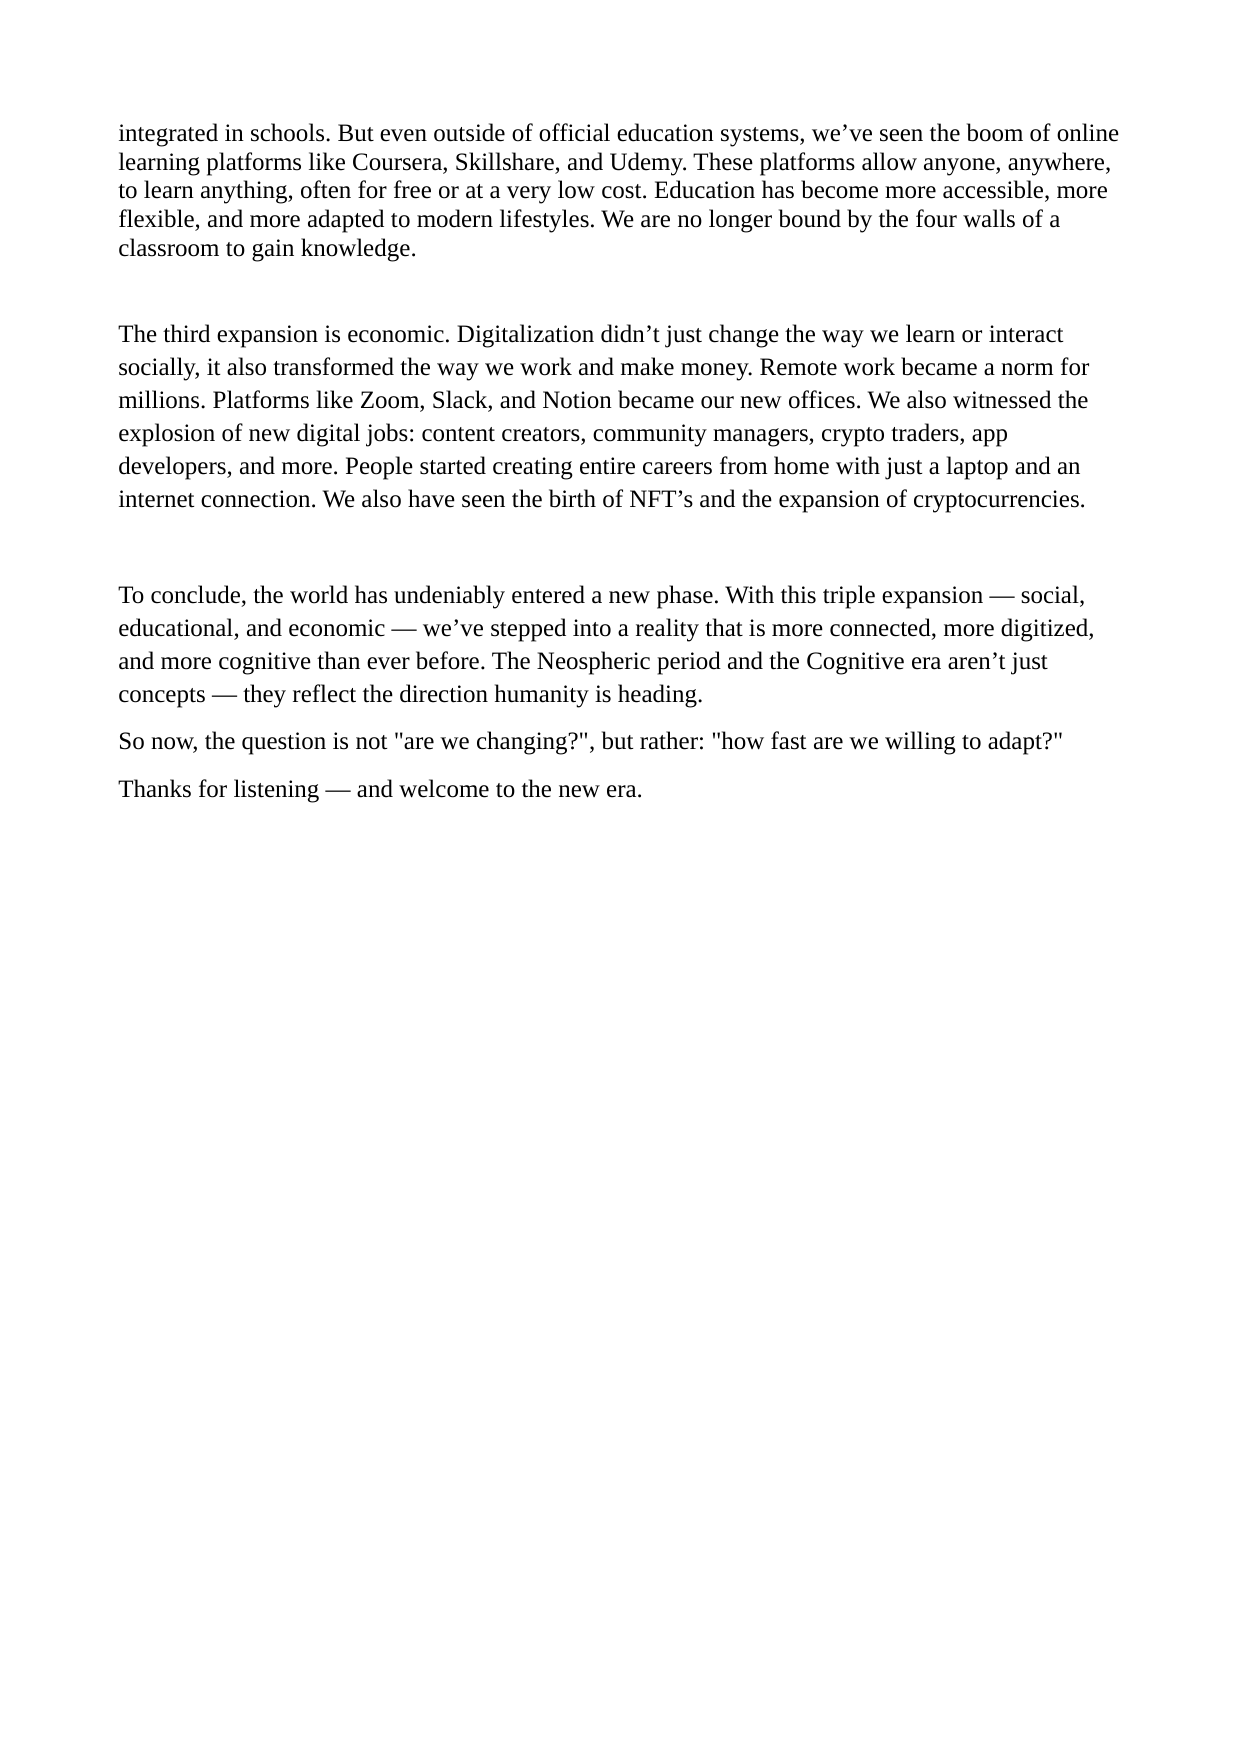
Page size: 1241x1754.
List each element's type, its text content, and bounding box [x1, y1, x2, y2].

text Thanks for listening — and welcome to the new era. [118, 774, 1122, 803]
text So now, the question is not "are we changing?", but rather: "how fast are we willing to adapt?" [118, 726, 1122, 755]
text To conclude, the world has undeniably entered a new phase. With this triple expansion — social, educational, and economic — we’ve stepped into a reality that is more connected, more digitized, and more cognitive than ever before. The Neospheric period and the Cognitive era aren’t just concepts — they reflect the direction humanity is heading. [118, 580, 1122, 707]
text integrated in schools. But even outside of official education systems, we’ve seen the boom of online learning platforms like Coursera, Skillshare, and Udemy. These platforms allow anyone, anywhere, to learn anything, often for free or at a very low cost. Education has become more accessible, more flexible, and more adapted to modern lifestyles. We are no longer bound by the four walls of a classroom to gain knowledge. [118, 118, 1122, 262]
text The third expansion is economic. Digitalization didn’t just change the way we learn or interact socially, it also transformed the way we work and make money. Remote work became a norm for millions. Platforms like Zoom, Slack, and Notion became our new offices. We also witnessed the explosion of new digital jobs: content creators, community managers, crypto traders, app developers, and more. People started creating entire careers from home with just a laptop and an internet connection. We also have seen the birth of NFT’s and the expansion of cryptocurrencies. [118, 319, 1122, 513]
